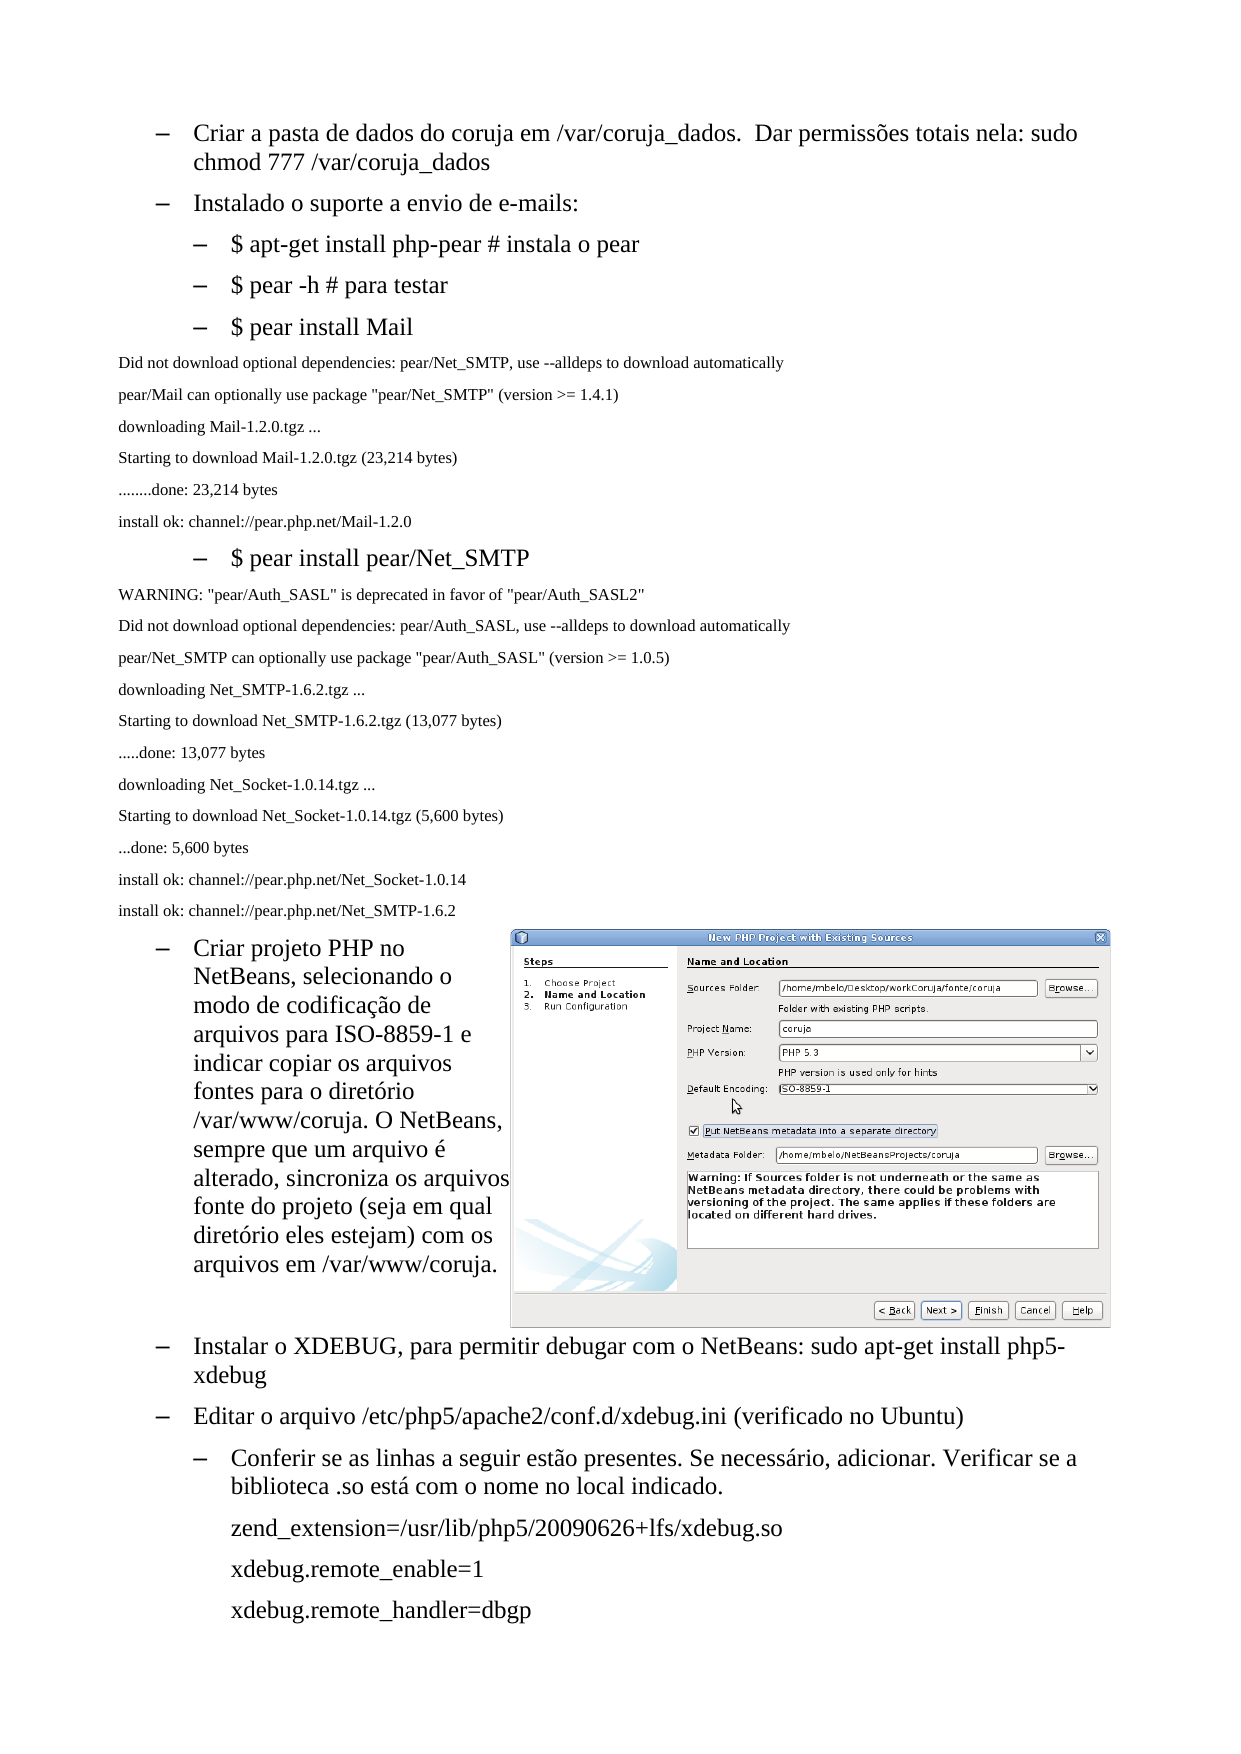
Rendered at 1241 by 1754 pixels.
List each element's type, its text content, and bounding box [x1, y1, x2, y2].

list $ apt-get install php-pear # instala o pear [193, 229, 1122, 258]
list Instalado o suporte a envio de e-mails: [156, 188, 1122, 217]
list $ pear install pear/Net_SMTP [193, 543, 1122, 572]
text Did not download optional dependencies: pear/Auth_SASL, use --alldeps to download automatically [118, 616, 1122, 635]
text Starting to download Mail-1.2.0.tgz (23,214 bytes) [118, 448, 1122, 467]
list Editar o arquivo /etc/php5/apache2/conf.d/xdebug.ini (verificado no Ubuntu) [156, 1401, 1122, 1430]
text WARNING: "pear/Auth_SASL" is deprecated in favor of "pear/Auth_SASL2" [118, 584, 1122, 603]
list $ pear -h # para testar [193, 271, 1122, 299]
picture [510, 929, 1111, 1328]
text downloading Net_Socket-1.0.14.tgz ... [118, 774, 1122, 793]
text downloading Mail-1.2.0.tgz ... [118, 416, 1122, 436]
text ...done: 5,600 bytes [118, 838, 1122, 857]
list Instalar o XDEBUG, para permitir debugar com o NetBeans: sudo apt-get install php5-xdebug [156, 1331, 1122, 1389]
list zend_extension=/usr/lib/php5/20090626+lfs/xdebug.so [193, 1513, 1122, 1541]
text downloading Net_SMTP-1.6.2.tgz ... [118, 679, 1122, 698]
text install ok: channel://pear.php.net/Net_Socket-1.0.14 [118, 869, 1122, 888]
text Starting to download Net_SMTP-1.6.2.tgz (13,077 bytes) [118, 711, 1122, 730]
list Conferir se as linhas a seguir estão presentes. Se necessário, adicionar. Verificar se a biblioteca .so está com o nome no local indicado. [193, 1443, 1122, 1500]
text install ok: channel://pear.php.net/Mail-1.2.0 [118, 511, 1122, 531]
text pear/Mail can optionally use package "pear/Net_SMTP" (version >= 1.4.1) [118, 385, 1122, 404]
text ........done: 23,214 bytes [118, 480, 1122, 499]
list Criar a pasta de dados do coruja em /var/coruja_dados. Dar permissões totais nela: sudo chmod 777 /var/coruja_dados [156, 118, 1122, 176]
list Criar projeto PHP no NetBeans, selecionando o modo de codificação de arquivos para ISO-8859-1 e indicar copiar os arquivos fontes para o diretório /var/www/coruja. O NetBeans, sempre que um arquivo é alterado, sincroniza os arquivos fonte do projeto (seja em qual diretório eles estejam) com os arquivos em /var/www/coruja. [156, 933, 510, 1278]
list $ pear install Mail [193, 312, 1122, 341]
text Starting to download Net_Socket-1.0.14.tgz (5,600 bytes) [118, 806, 1122, 825]
text Did not download optional dependencies: pear/Net_SMTP, use --alldeps to download automatically [118, 353, 1122, 372]
text pear/Net_SMTP can optionally use package "pear/Auth_SASL" (version >= 1.0.5) [118, 648, 1122, 667]
text .....done: 13,077 bytes [118, 743, 1122, 762]
text install ok: channel://pear.php.net/Net_SMTP-1.6.2 [118, 901, 1122, 920]
list xdebug.remote_enable=1 [193, 1554, 1122, 1583]
list xdebug.remote_handler=dbgp [193, 1595, 1122, 1624]
